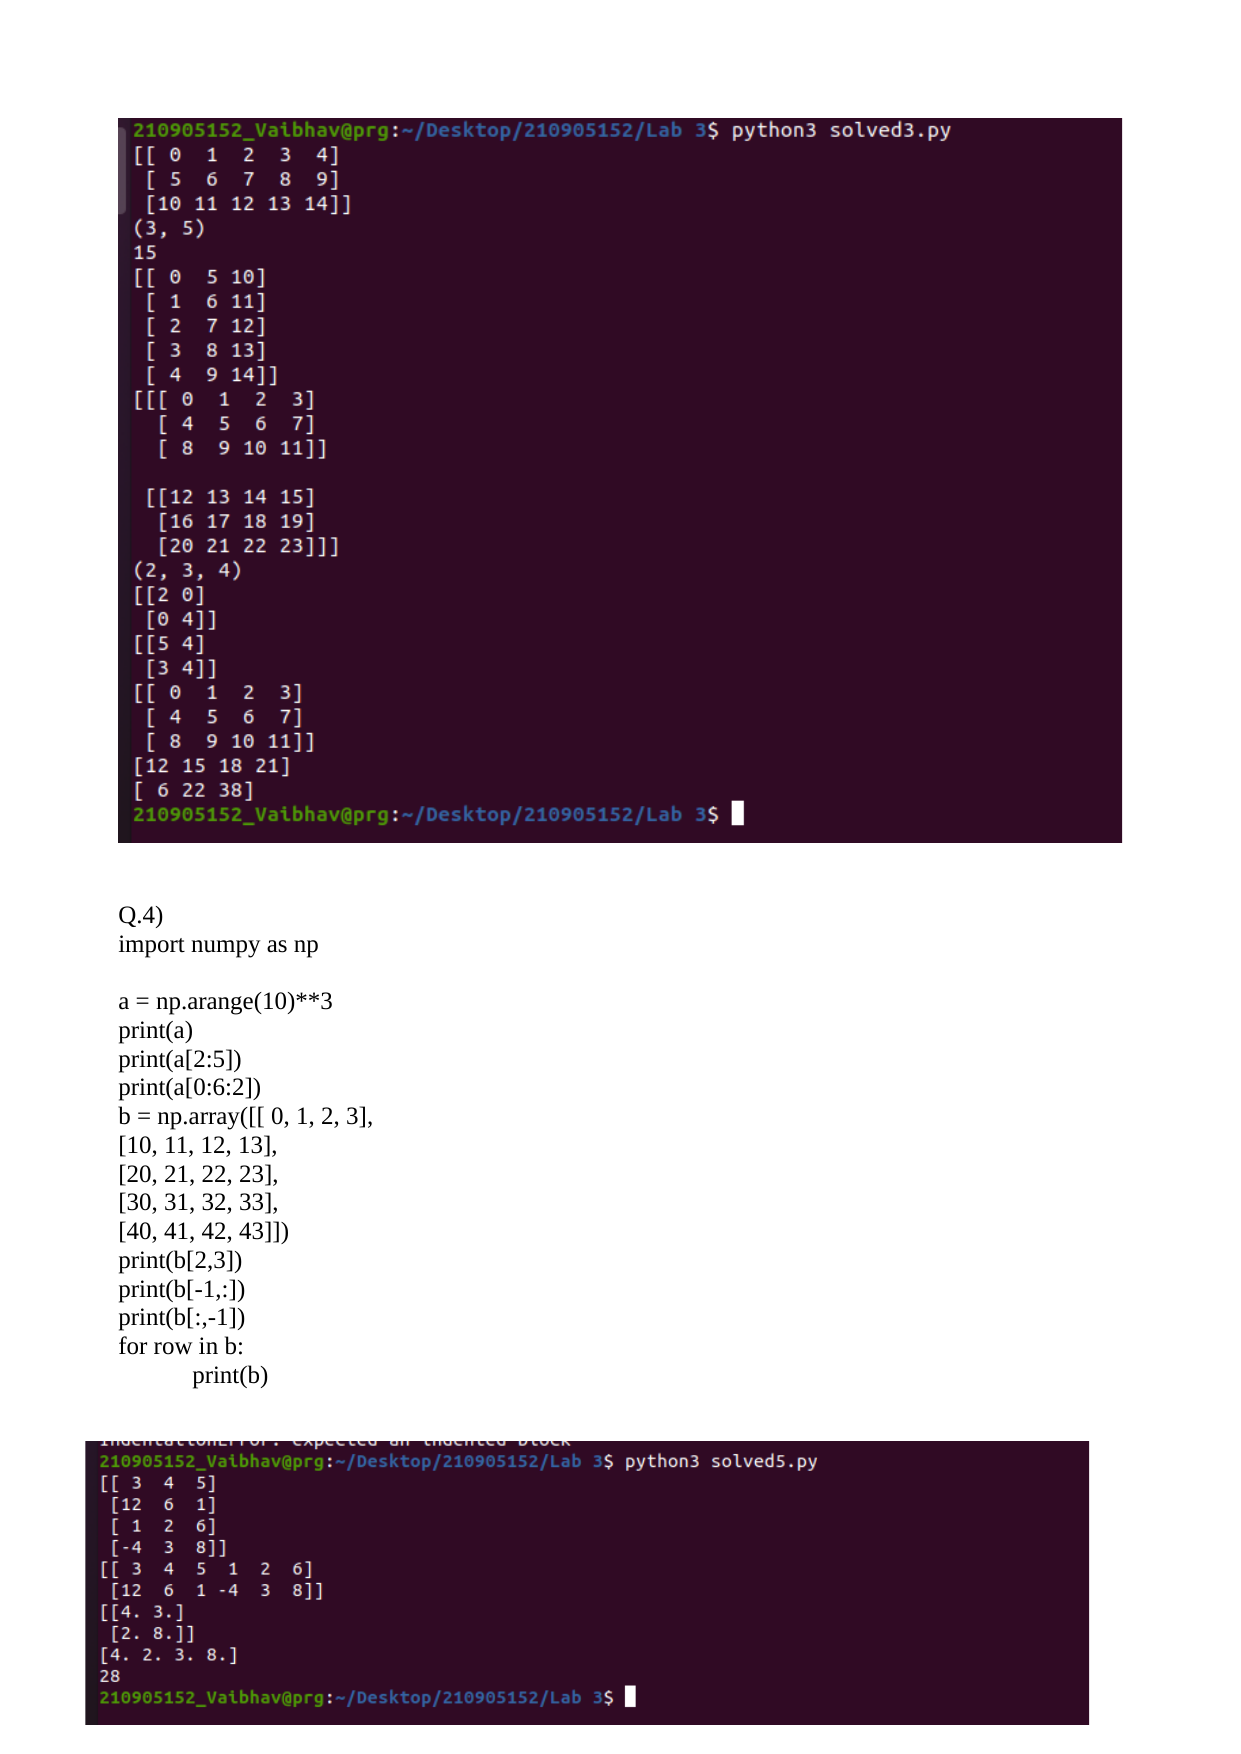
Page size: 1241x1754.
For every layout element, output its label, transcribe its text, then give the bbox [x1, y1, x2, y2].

text print(b[2,3]) [118, 1245, 1122, 1274]
text b = np.array([[ 0, 1, 2, 3], [118, 1101, 1122, 1130]
text print(a) [118, 1015, 1122, 1044]
text a = np.arange(10)**3 [118, 986, 1122, 1015]
text print(b) [118, 1360, 1122, 1389]
picture [118, 118, 1123, 843]
text print(a[2:5]) [118, 1044, 1122, 1072]
text [10, 11, 12, 13], [118, 1130, 1122, 1159]
picture [85, 1441, 1090, 1725]
text Q.4) [118, 843, 1122, 929]
text print(b[-1,:]) [118, 1274, 1122, 1302]
text [30, 31, 32, 33], [118, 1187, 1122, 1216]
text [20, 21, 22, 23], [118, 1159, 1122, 1187]
text print(b[:,-1]) [118, 1302, 1122, 1331]
text import numpy as np [118, 929, 1122, 957]
text [40, 41, 42, 43]]) [118, 1216, 1122, 1245]
text print(a[0:6:2]) [118, 1072, 1122, 1101]
text for row in b: [118, 1331, 1122, 1360]
